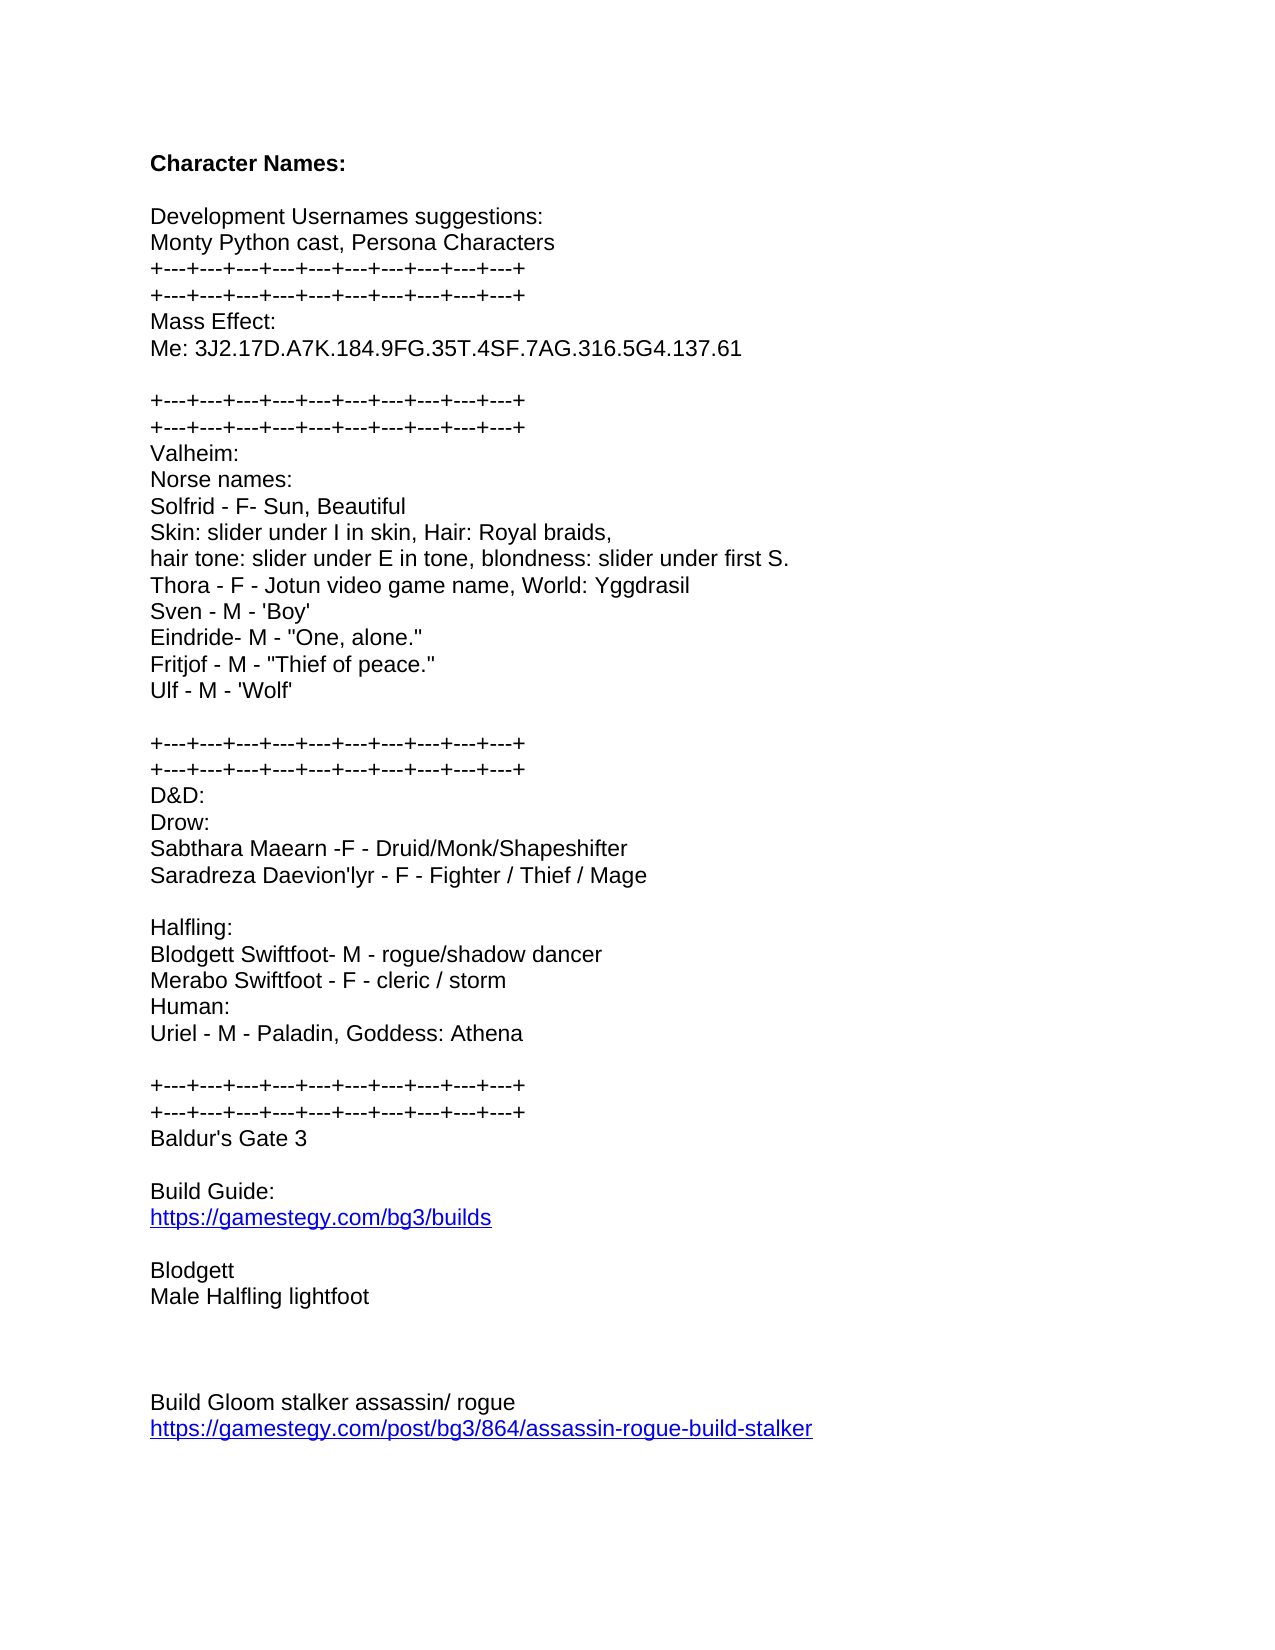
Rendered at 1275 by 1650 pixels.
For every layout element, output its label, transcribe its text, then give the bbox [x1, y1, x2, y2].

text +---+---+---+---+---+---+---+---+---+---+ [150, 1099, 1125, 1125]
text Male Halfling lightfoot [150, 1283, 1125, 1309]
text hair tone: slider under E in tone, blondness: slider under first S. [150, 545, 1125, 572]
text Merabo Swiftfoot - F - cleric / storm [150, 967, 1125, 993]
text Eindride- M - "One, alone." [150, 624, 1125, 651]
text Mass Effect: [150, 308, 1125, 334]
text Valheim: [150, 440, 1125, 466]
text https://gamestegy.com/post/bg3/864/assassin-rogue-build-stalker [150, 1415, 1125, 1441]
text Solfrid - F- Sun, Beautiful [150, 493, 1125, 519]
text Ulf - M - 'Wolf' [150, 677, 1125, 703]
text Blodgett [150, 1257, 1125, 1283]
text +---+---+---+---+---+---+---+---+---+---+ [150, 387, 1125, 413]
text Sven - M - 'Boy' [150, 598, 1125, 624]
text +---+---+---+---+---+---+---+---+---+---+ [150, 730, 1125, 756]
text +---+---+---+---+---+---+---+---+---+---+ [150, 255, 1125, 282]
text Sabthara Maearn -F - Druid/Monk/Shapeshifter [150, 835, 1125, 862]
text +---+---+---+---+---+---+---+---+---+---+ [150, 1072, 1125, 1099]
text Build Gloom stalker assassin/ rogue [150, 1389, 1125, 1415]
text Character Names: [150, 150, 1125, 176]
text Me: 3J2.17D.A7K.184.9FG.35T.4SF.7AG.316.5G4.137.61 [150, 334, 1125, 361]
text Saradreza Daevion'lyr - F - Fighter / Thief / Mage [150, 862, 1125, 888]
text Monty Python cast, Persona Characters [150, 229, 1125, 255]
text Baldur's Gate 3 [150, 1125, 1125, 1151]
text https://gamestegy.com/bg3/builds [150, 1204, 1125, 1231]
text Development Usernames suggestions: [150, 203, 1125, 229]
text Blodgett Swiftfoot- M - rogue/shadow dancer [150, 941, 1125, 967]
text +---+---+---+---+---+---+---+---+---+---+ [150, 413, 1125, 440]
text +---+---+---+---+---+---+---+---+---+---+ [150, 282, 1125, 308]
text Human: [150, 993, 1125, 1020]
text Thora - F - Jotun video game name, World: Yggdrasil [150, 572, 1125, 598]
text Uriel - M - Paladin, Goddess: Athena [150, 1020, 1125, 1046]
text Drow: [150, 809, 1125, 835]
text Fritjof - M - "Thief of peace." [150, 651, 1125, 677]
text +---+---+---+---+---+---+---+---+---+---+ [150, 756, 1125, 782]
text Halfling: [150, 914, 1125, 941]
text Norse names: [150, 466, 1125, 493]
text Skin: slider under I in skin, Hair: Royal braids, [150, 519, 1125, 545]
text Build Guide: [150, 1178, 1125, 1204]
text D&D: [150, 782, 1125, 809]
